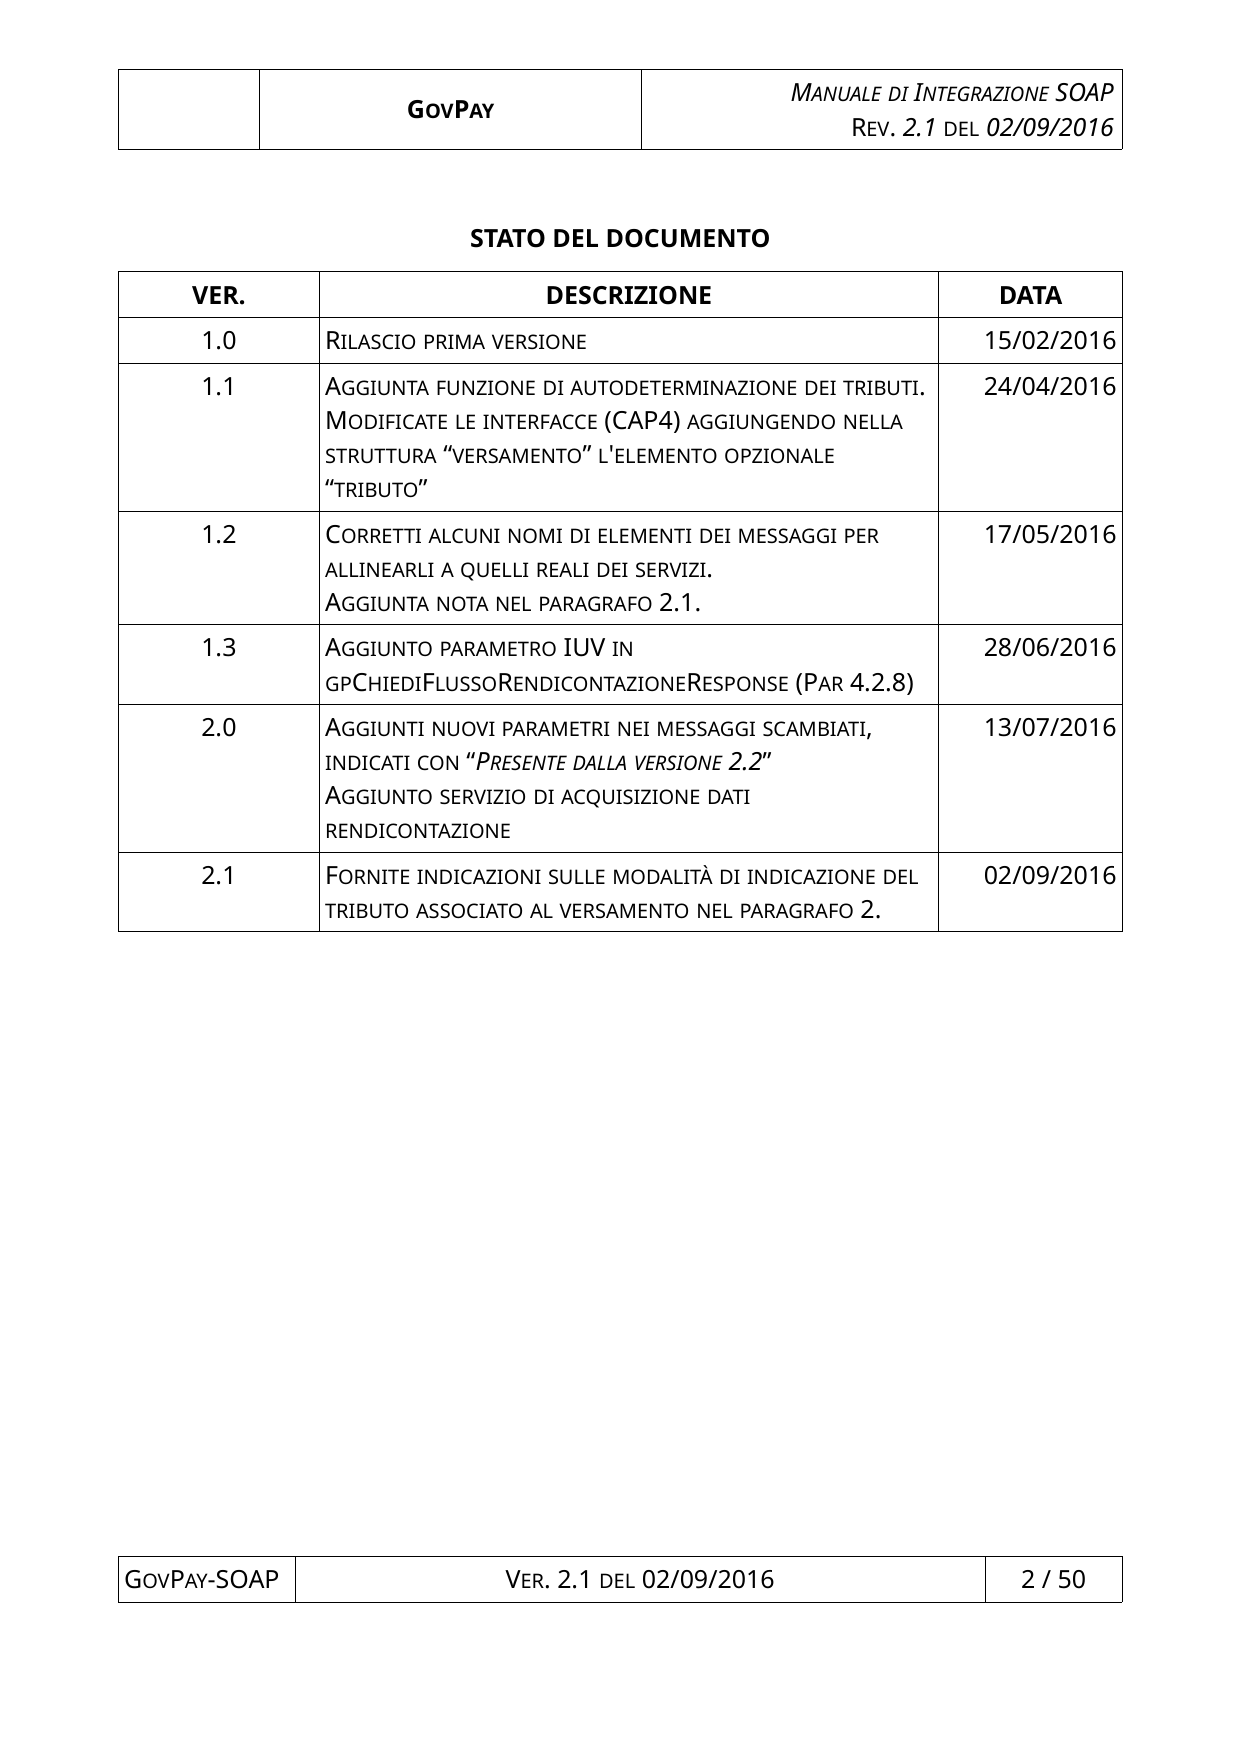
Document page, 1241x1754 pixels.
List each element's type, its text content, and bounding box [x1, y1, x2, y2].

table_cell 1.2 [119, 512, 319, 624]
table_cell Fornite indicazioni sulle modalità di indicazione del tributo associato al versamento nel paragrafo 2. [320, 853, 938, 931]
table_cell Corretti alcuni nomi di elementi dei messaggi per allinearli a quelli reali dei servizi. Aggiunta nota nel paragrafo 2.1. [320, 512, 938, 624]
table_cell 17/05/2016 [939, 512, 1122, 624]
table_cell 2.0 [119, 705, 319, 852]
table_header DESCRIZIONE [320, 272, 938, 317]
table_cell 24/04/2016 [939, 364, 1122, 511]
table_cell 28/06/2016 [939, 625, 1122, 704]
table_cell Aggiunto parametro IUV in gpChiediFlussoRendicontazioneResponse (Par 4.2.8) [320, 625, 938, 704]
text STATO DEL DOCUMENTO [118, 220, 1122, 254]
table_cell 1.0 [119, 318, 319, 363]
table_cell Aggiunti nuovi parametri nei messaggi scambiati, indicati con “Presente dalla versione 2.2” Aggiunto servizio di acquisizione dati rendicontazione [320, 705, 938, 852]
table_cell 2.1 [119, 853, 319, 931]
table_cell 1.3 [119, 625, 319, 704]
table_cell Aggiunta funzione di autodeterminazione dei tributi. Modificate le interfacce (CAP4) aggiungendo nella struttura “versamento” l'elemento opzionale “tributo” [320, 364, 938, 511]
table_cell 1.1 [119, 364, 319, 511]
table_header VER. [119, 272, 319, 317]
table_cell 02/09/2016 [939, 853, 1122, 931]
table_header DATA [939, 272, 1122, 317]
table_cell 15/02/2016 [939, 318, 1122, 363]
table_cell 13/07/2016 [939, 705, 1122, 852]
table_cell Rilascio prima versione [320, 318, 938, 363]
